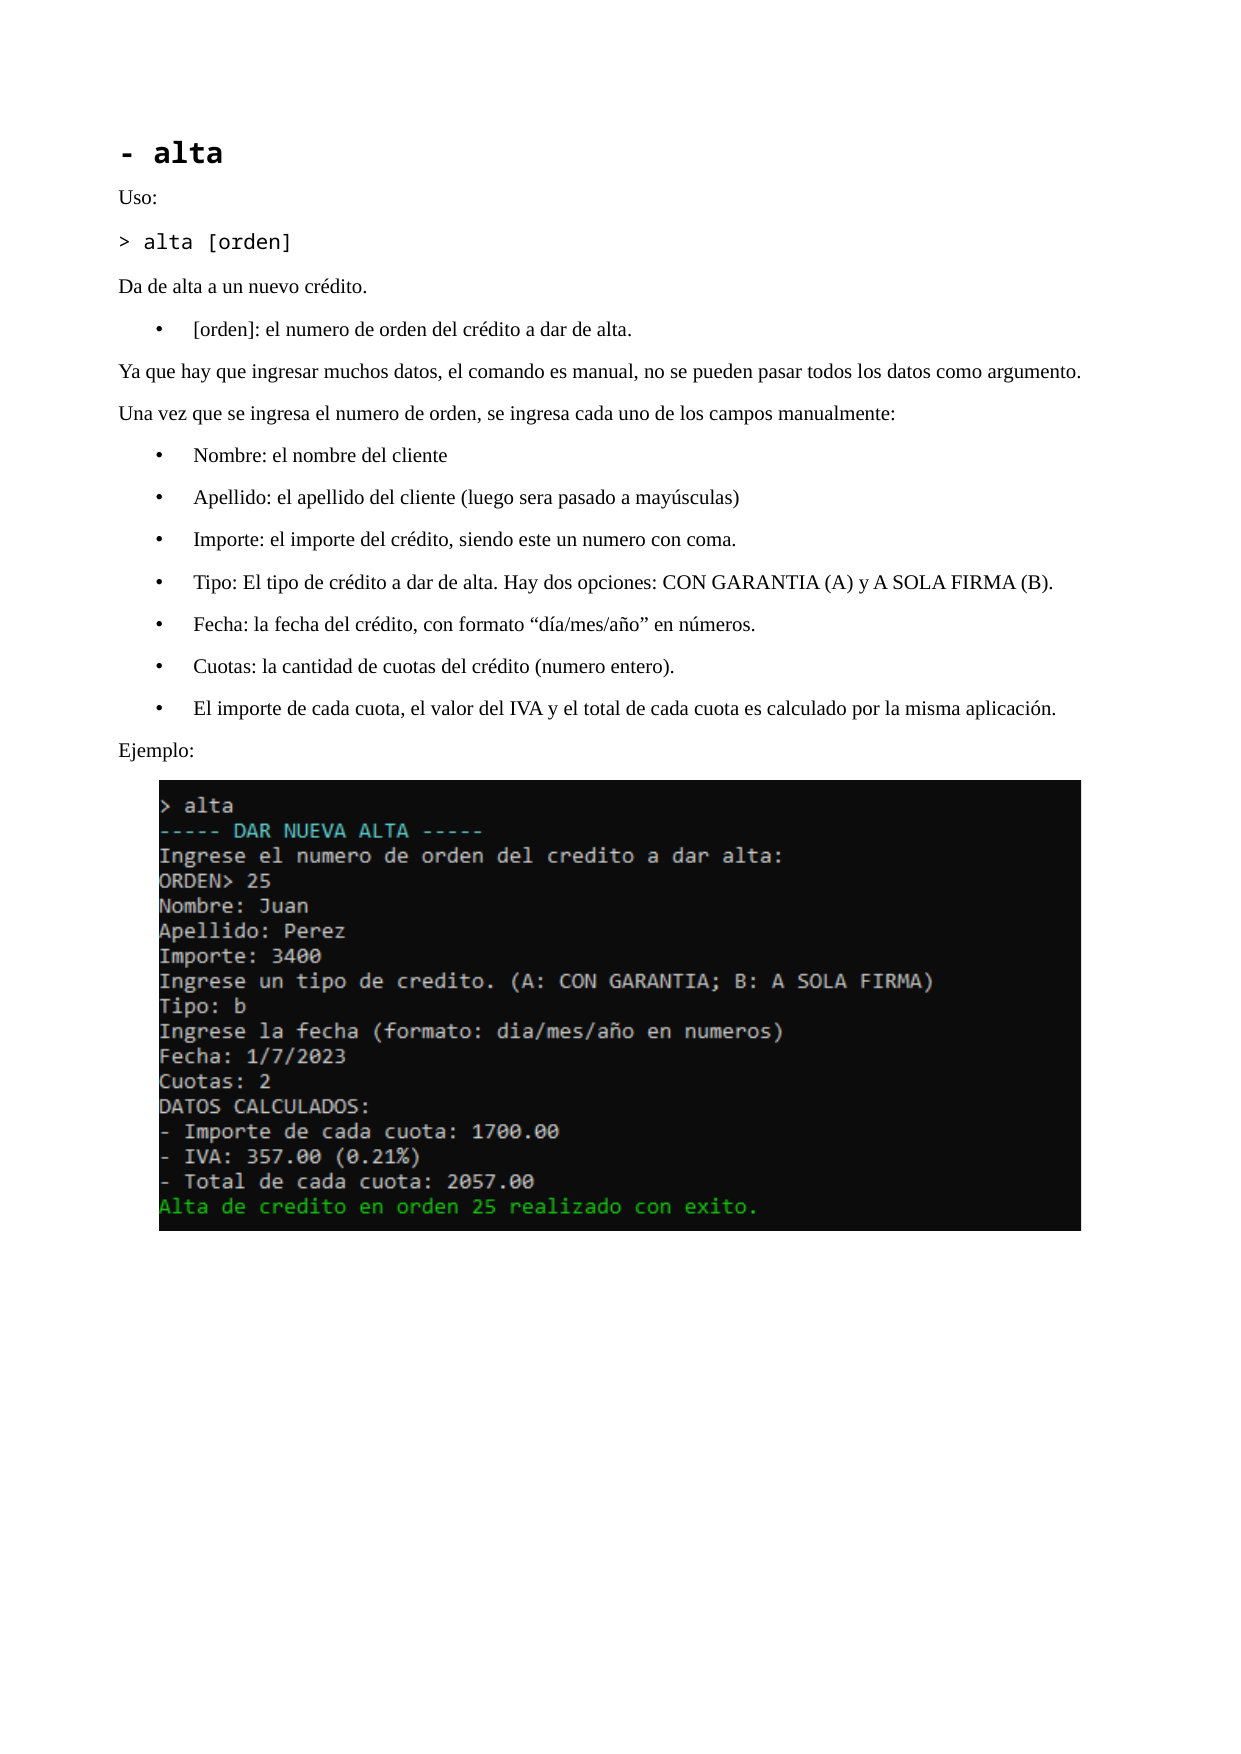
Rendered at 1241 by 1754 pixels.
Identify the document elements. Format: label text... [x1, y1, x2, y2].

list Nombre: el nombre del cliente [156, 443, 1122, 467]
text > alta [orden] [118, 227, 1122, 256]
list [orden]: el numero de orden del crédito a dar de alta. [156, 316, 1122, 341]
list El importe de cada cuota, el valor del IVA y el total de cada cuota es calculado por la misma aplicación. [156, 696, 1122, 720]
text Ya que hay que ingresar muchos datos, el comando es manual, no se pueden pasar todos los datos como argumento. [118, 359, 1122, 383]
picture [159, 780, 1082, 1231]
list Fecha: la fecha del crédito, con formato “día/mes/año” en números. [156, 612, 1122, 636]
text Da de alta a un nuevo crédito. [118, 274, 1122, 298]
list Tipo: El tipo de crédito a dar de alta. Hay dos opciones: CON GARANTIA (A) y A SOLA FIRMA (B). [156, 569, 1122, 594]
subtitle - alta [118, 133, 1122, 172]
text Ejemplo: [118, 738, 1122, 762]
text Uso: [118, 185, 1122, 209]
text Una vez que se ingresa el numero de orden, se ingresa cada uno de los campos manualmente: [118, 401, 1122, 425]
list Importe: el importe del crédito, siendo este un numero con coma. [156, 527, 1122, 551]
list Cuotas: la cantidad de cuotas del crédito (numero entero). [156, 654, 1122, 678]
list Apellido: el apellido del cliente (luego sera pasado a mayúsculas) [156, 485, 1122, 509]
